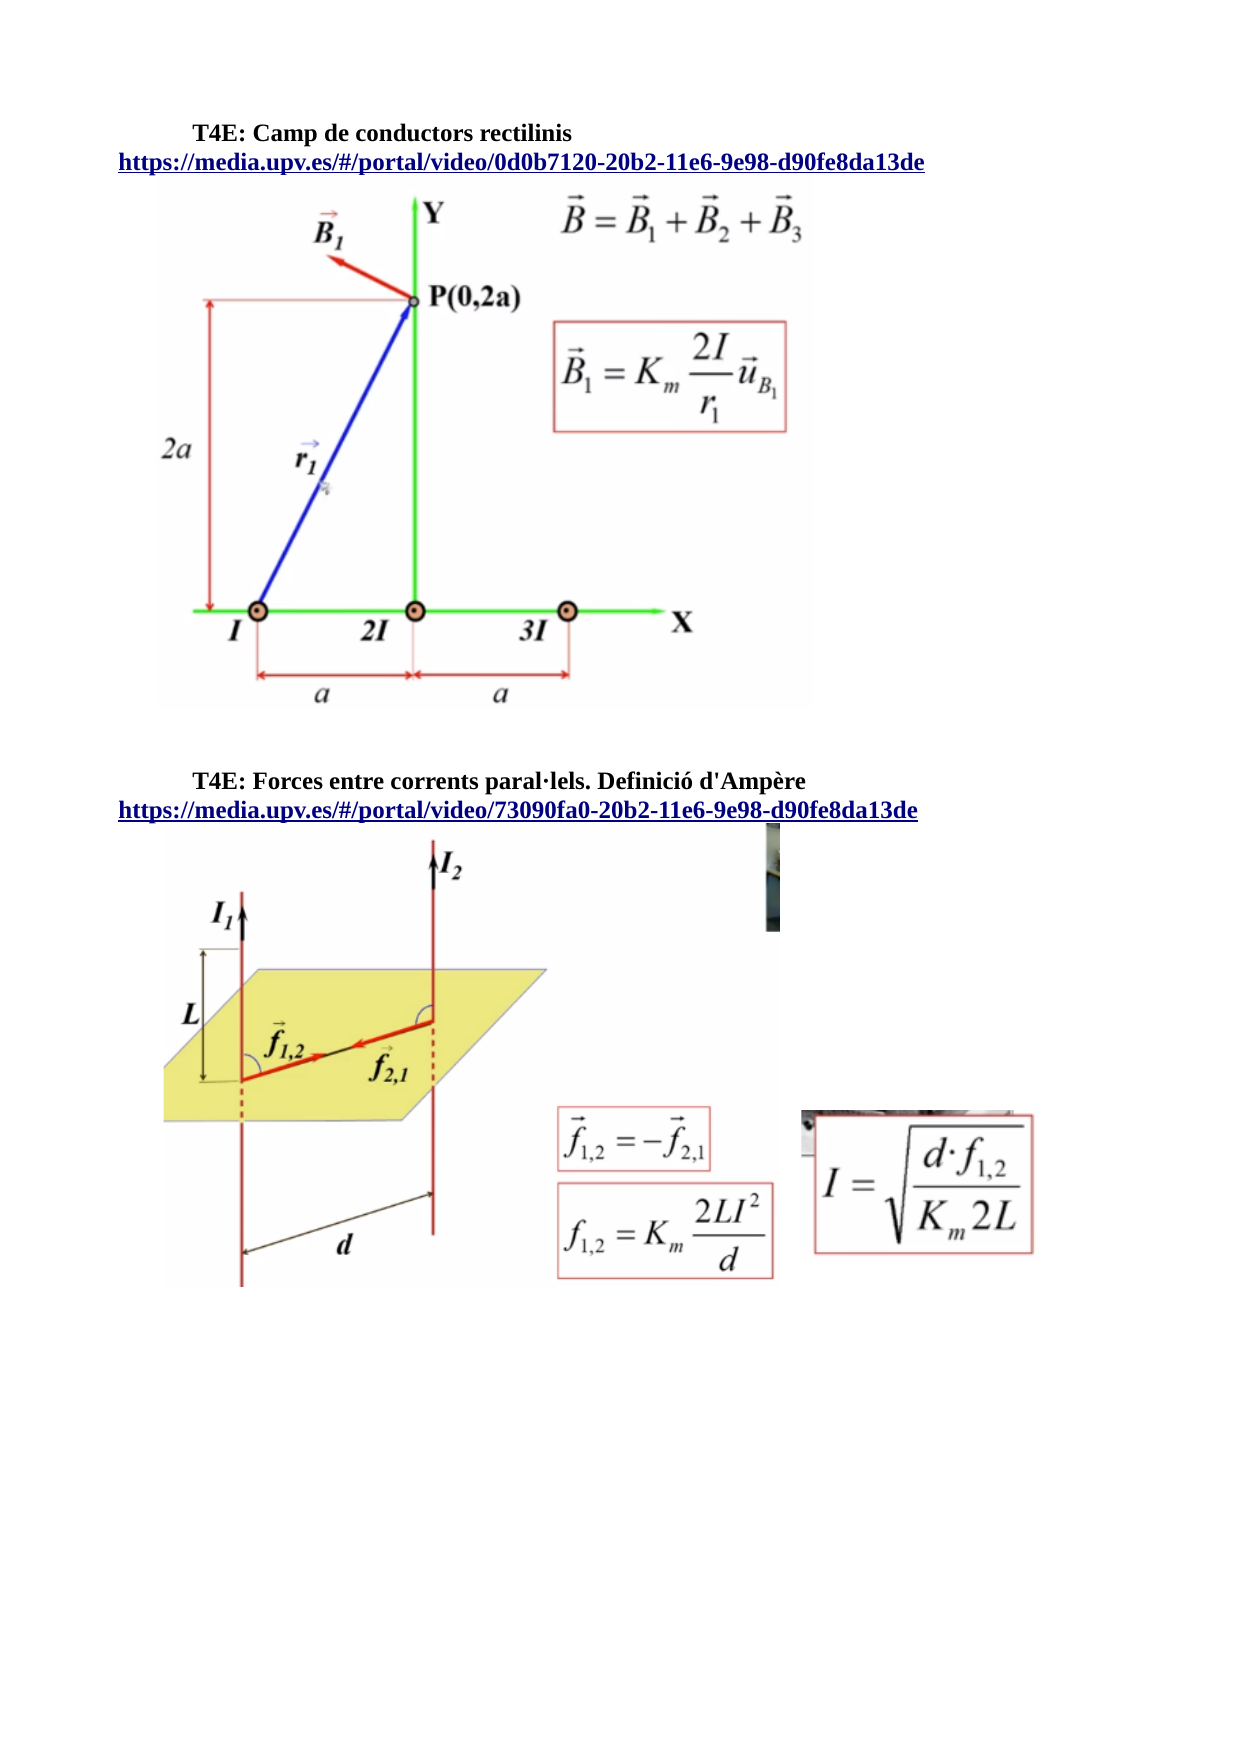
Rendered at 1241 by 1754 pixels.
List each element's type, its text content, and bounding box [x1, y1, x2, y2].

text https://media.upv.es/#/portal/video/0d0b7120-20b2-11e6-9e98-d90fe8da13de [118, 147, 1122, 176]
text T4E: Forces entre corrents paral·lels. Definició d'Ampère [118, 766, 1122, 795]
text https://media.upv.es/#/portal/video/73090fa0-20b2-11e6-9e98-d90fe8da13de [118, 795, 1122, 824]
picture [801, 1110, 1042, 1262]
text T4E: Camp de conductors rectilinis [118, 118, 1122, 147]
picture [163, 823, 780, 1287]
picture [155, 175, 813, 709]
